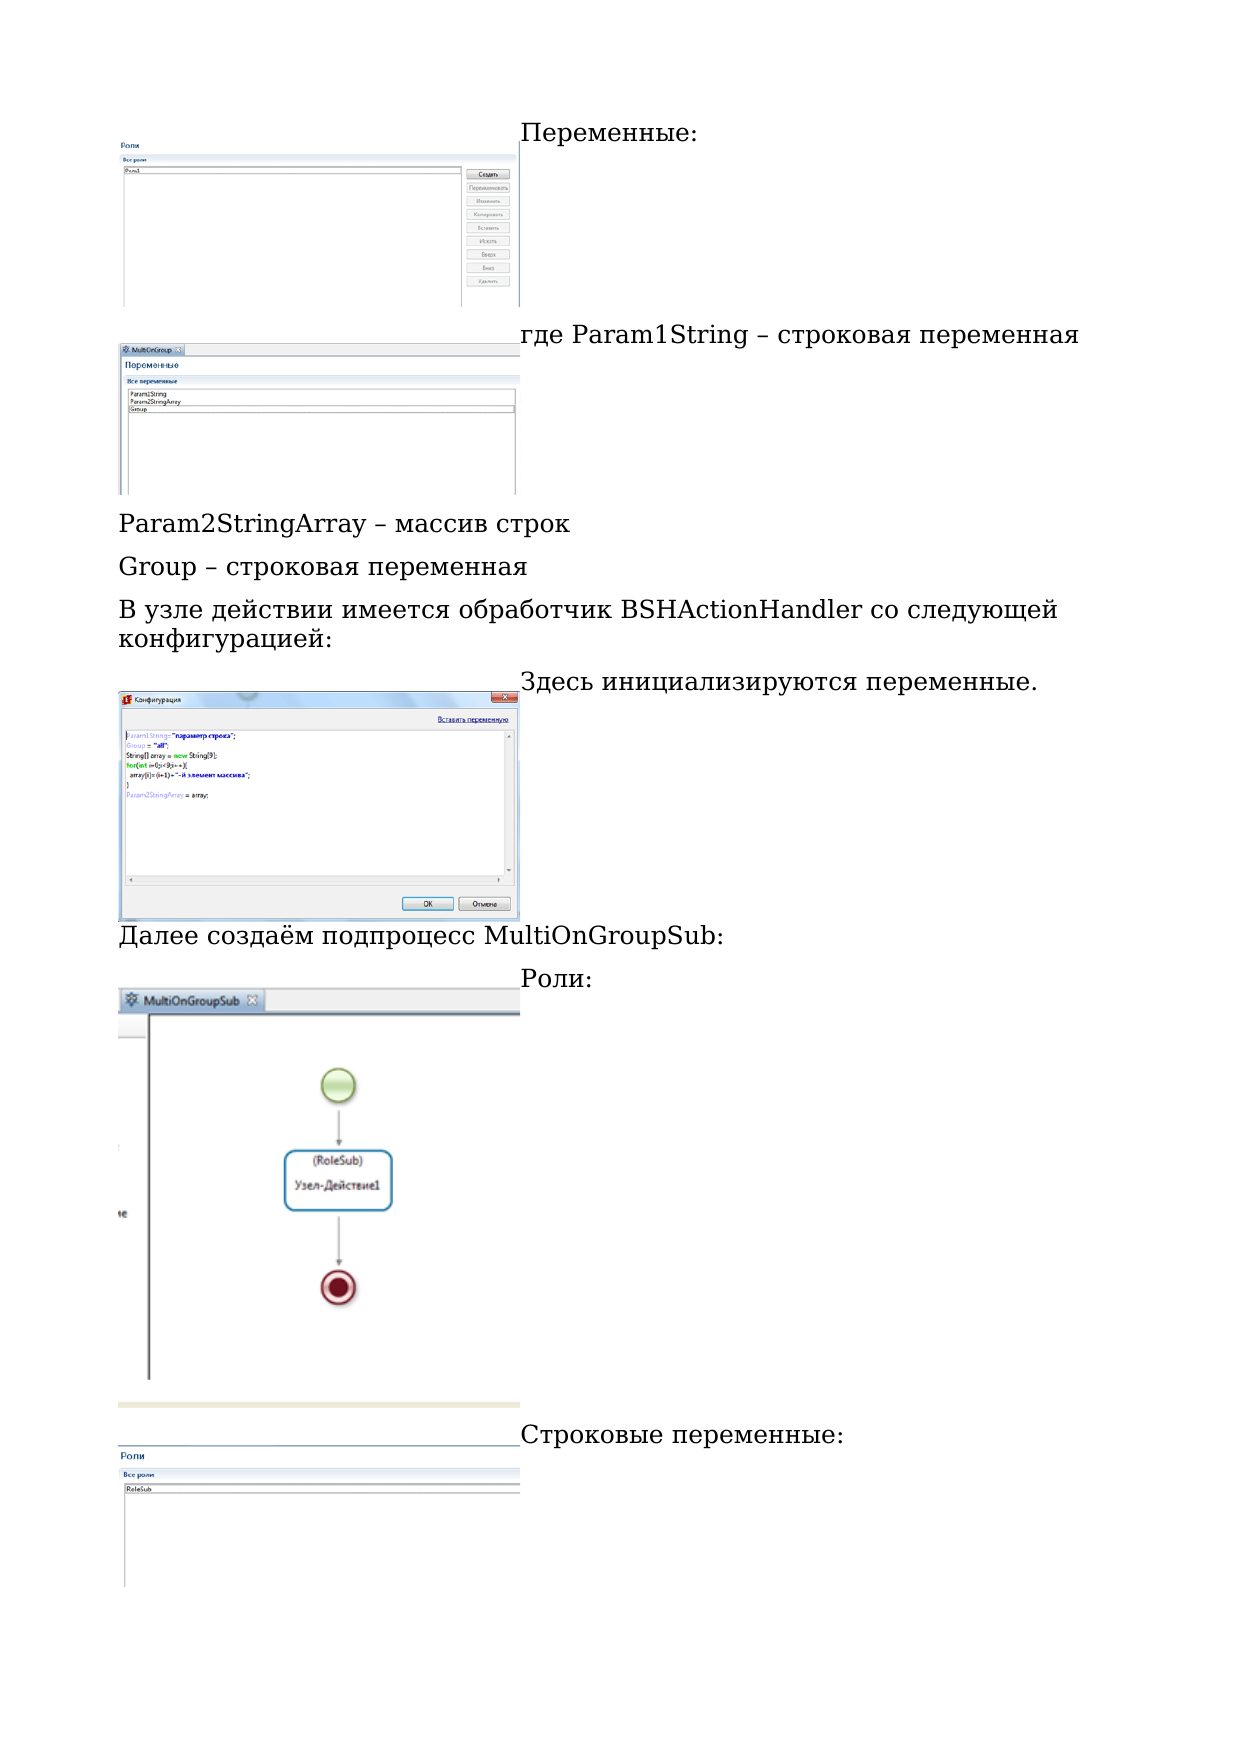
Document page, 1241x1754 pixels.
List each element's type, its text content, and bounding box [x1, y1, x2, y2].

text где Param1String – строковая переменная [118, 320, 1122, 496]
text Group – строковая переменная [118, 552, 1122, 582]
picture [118, 141, 521, 307]
picture [118, 690, 521, 922]
text Переменные: [118, 118, 1122, 306]
picture [118, 343, 521, 497]
text Роли: [118, 964, 1122, 1407]
picture [118, 1443, 521, 1587]
text Здесь инициализируются переменные. Далее создаём подпроцесс MultiOnGroupSub: [118, 667, 1122, 950]
text Строковые переменные: [118, 1421, 1122, 1586]
text В узле действии имеется обработчик BSHActionHandler со следующей конфигурацией: [118, 595, 1122, 653]
picture [118, 987, 521, 1408]
text Param2StringArray – массив строк [118, 510, 1122, 539]
